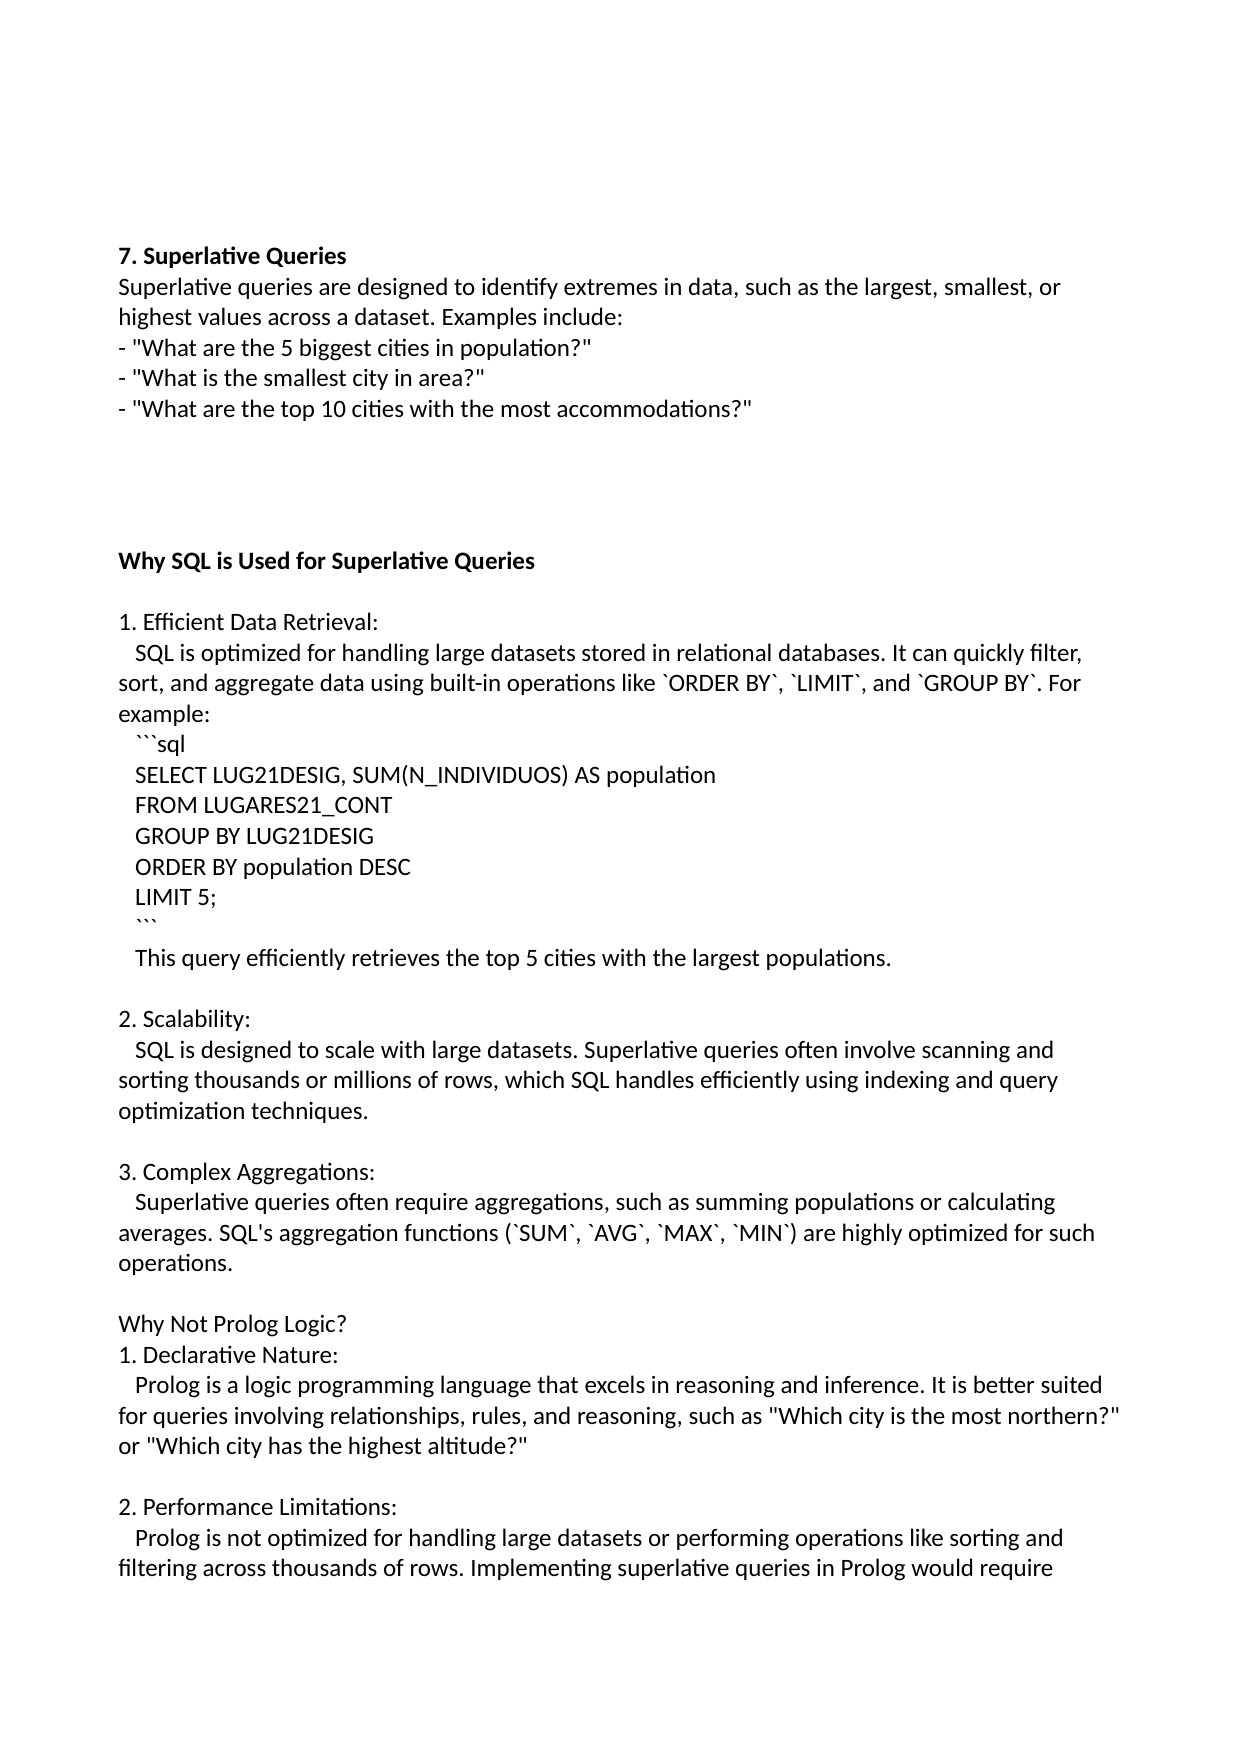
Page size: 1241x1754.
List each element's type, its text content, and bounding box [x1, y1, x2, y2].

text ``` [118, 912, 1122, 942]
text 1. Declarative Nature: [118, 1339, 1122, 1369]
text 3. Complex Aggregations: [118, 1156, 1122, 1186]
text Prolog is not optimized for handling large datasets or performing operations like sorting and filtering across thousands of rows. Implementing superlative queries in Prolog would require [118, 1522, 1122, 1583]
text 7. Superlative Queries [118, 240, 1122, 271]
text Superlative queries often require aggregations, such as summing populations or calculating averages. SQL's aggregation functions (`SUM`, `AVG`, `MAX`, `MIN`) are highly optimized for such operations. [118, 1186, 1122, 1278]
text 1. Efficient Data Retrieval: [118, 606, 1122, 637]
text Prolog is a logic programming language that excels in reasoning and inference. It is better suited for queries involving relationships, rules, and reasoning, such as "Which city is the most northern?" or "Which city has the highest altitude?" [118, 1369, 1122, 1461]
text Why SQL is Used for Superlative Queries [118, 545, 1122, 576]
text ```sql [118, 728, 1122, 759]
text SELECT LUG21DESIG, SUM(N_INDIVIDUOS) AS population [118, 759, 1122, 789]
text Why Not Prolog Logic? [118, 1308, 1122, 1339]
text This query efficiently retrieves the top 5 cities with the largest populations. [118, 942, 1122, 973]
text Superlative queries are designed to identify extremes in data, such as the largest, smallest, or highest values across a dataset. Examples include: [118, 271, 1122, 332]
text SQL is optimized for handling large datasets stored in relational databases. It can quickly filter, sort, and aggregate data using built-in operations like `ORDER BY`, `LIMIT`, and `GROUP BY`. For example: [118, 637, 1122, 728]
text 2. Performance Limitations: [118, 1492, 1122, 1522]
text LIMIT 5; [118, 881, 1122, 912]
text ORDER BY population DESC [118, 851, 1122, 881]
text 2. Scalability: [118, 1003, 1122, 1034]
text - "What are the 5 biggest cities in population?" [118, 332, 1122, 362]
text - "What are the top 10 cities with the most accommodations?" [118, 393, 1122, 423]
text FROM LUGARES21_CONT [118, 789, 1122, 820]
text GROUP BY LUG21DESIG [118, 820, 1122, 851]
text - "What is the smallest city in area?" [118, 362, 1122, 393]
text SQL is designed to scale with large datasets. Superlative queries often involve scanning and sorting thousands or millions of rows, which SQL handles efficiently using indexing and query optimization techniques. [118, 1034, 1122, 1125]
